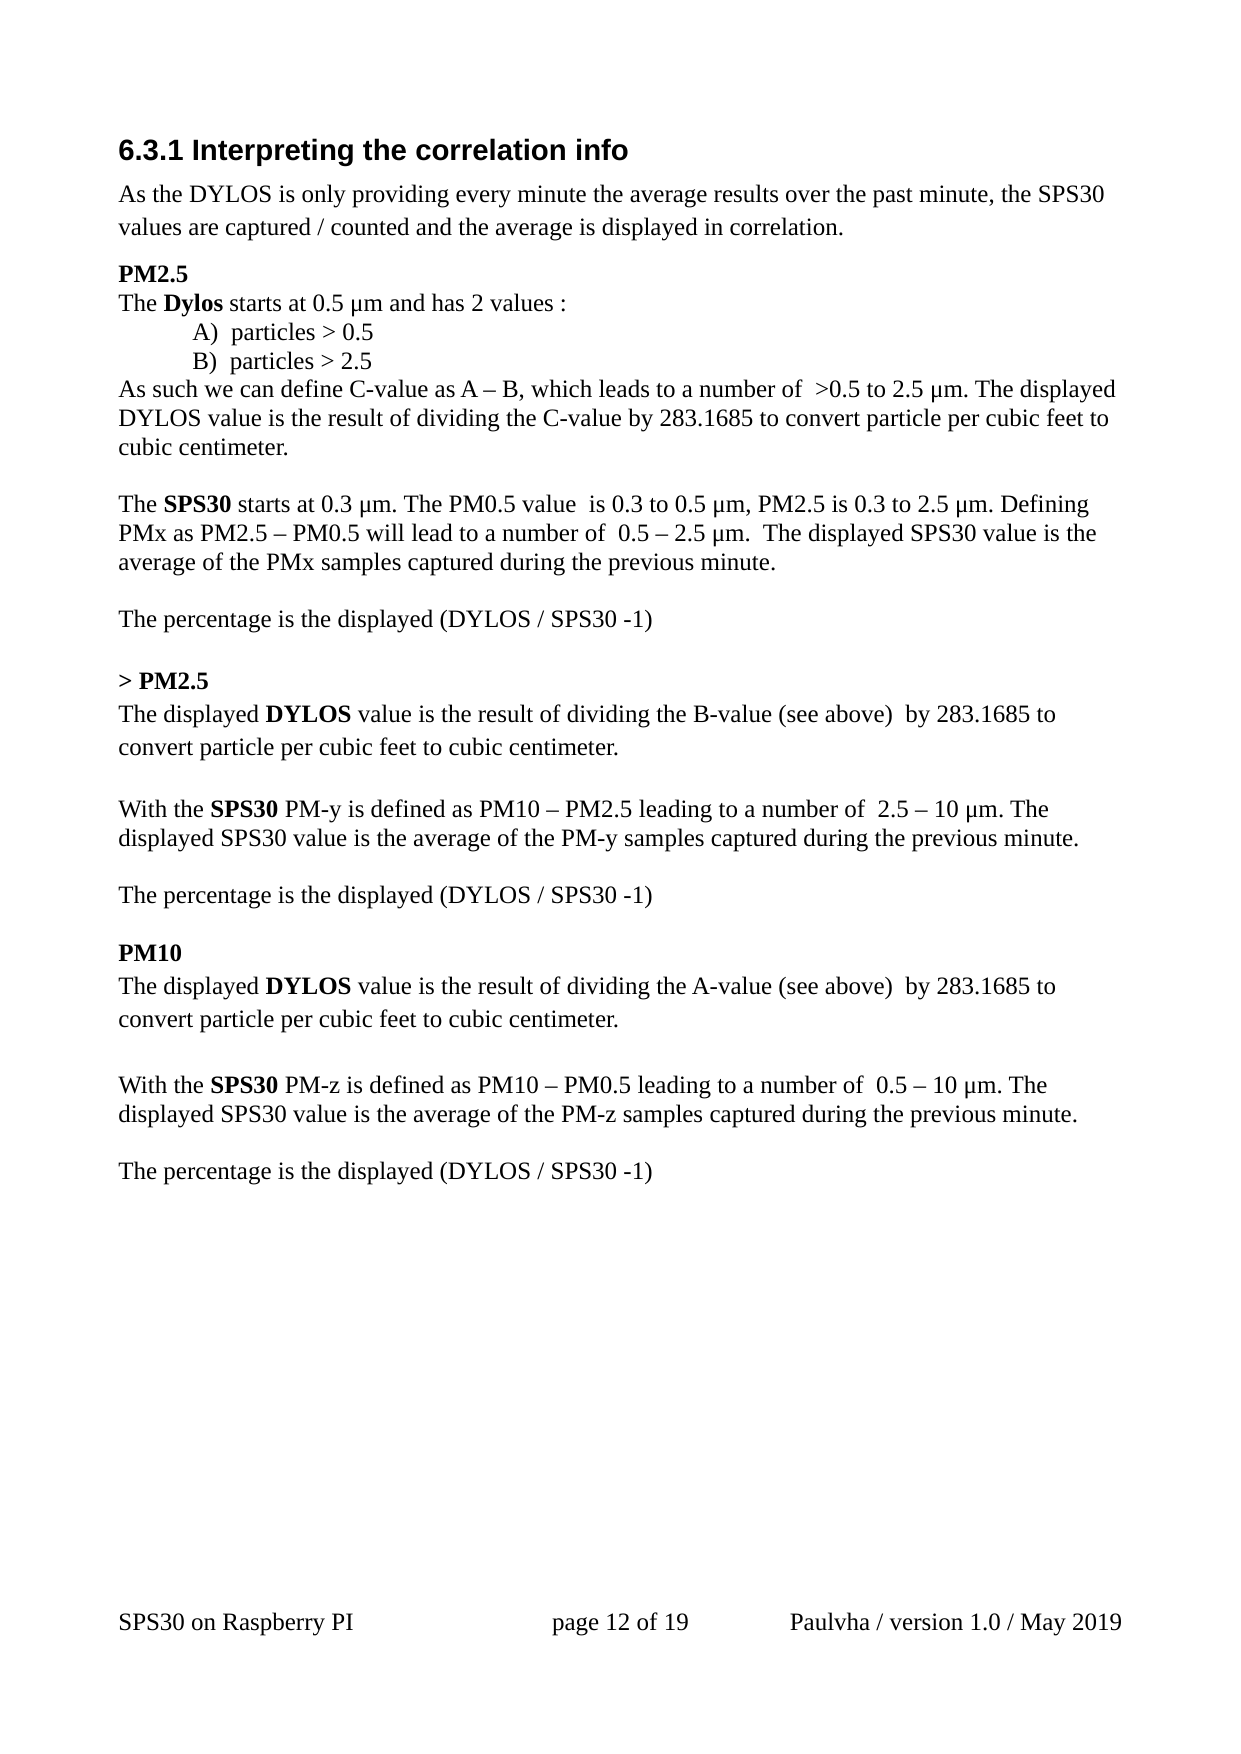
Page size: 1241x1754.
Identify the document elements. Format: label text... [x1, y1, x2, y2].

text The displayed DYLOS value is the result of dividing the B-value (see above) by 283.1685 to convert particle per cubic feet to cubic centimeter. [118, 699, 1122, 761]
subtitle 6.3.1 Interpreting the correlation info [118, 133, 1122, 166]
text > PM2.5 [118, 666, 1122, 695]
text The percentage is the displayed (DYLOS / SPS30 -1) [118, 1156, 1122, 1185]
text The percentage is the displayed (DYLOS / SPS30 -1) [118, 604, 1122, 633]
text The displayed DYLOS value is the result of dividing the A-value (see above) by 283.1685 to convert particle per cubic feet to cubic centimeter. [118, 971, 1122, 1033]
text The percentage is the displayed (DYLOS / SPS30 -1) [118, 880, 1122, 909]
text A) particles > 0.5 [118, 317, 1122, 346]
text As the DYLOS is only providing every minute the average results over the past minute, the SPS30 values are captured / counted and the average is displayed in correlation. [118, 179, 1122, 241]
text PM10 [118, 938, 1122, 967]
text As such we can define C-value as A – B, which leads to a number of >0.5 to 2.5 μm. The displayed DYLOS value is the result of dividing the C-value by 283.1685 to convert particle per cubic feet to cubic centimeter. [118, 374, 1122, 461]
text The Dylos starts at 0.5 μm and has 2 values : [118, 288, 1122, 317]
text With the SPS30 PM-y is defined as PM10 – PM2.5 leading to a number of 2.5 – 10 μm. The displayed SPS30 value is the average of the PM-y samples captured during the previous minute. [118, 794, 1122, 852]
text PM2.5 [118, 259, 1122, 288]
text The SPS30 starts at 0.3 μm. The PM0.5 value is 0.3 to 0.5 μm, PM2.5 is 0.3 to 2.5 μm. Defining PMx as PM2.5 – PM0.5 will lead to a number of 0.5 – 2.5 μm. The displayed SPS30 value is the average of the PMx samples captured during the previous minute. [118, 489, 1122, 576]
text With the SPS30 PM-z is defined as PM10 – PM0.5 leading to a number of 0.5 – 10 μm. The displayed SPS30 value is the average of the PM-z samples captured during the previous minute. [118, 1070, 1122, 1127]
text B) particles > 2.5 [118, 346, 1122, 374]
